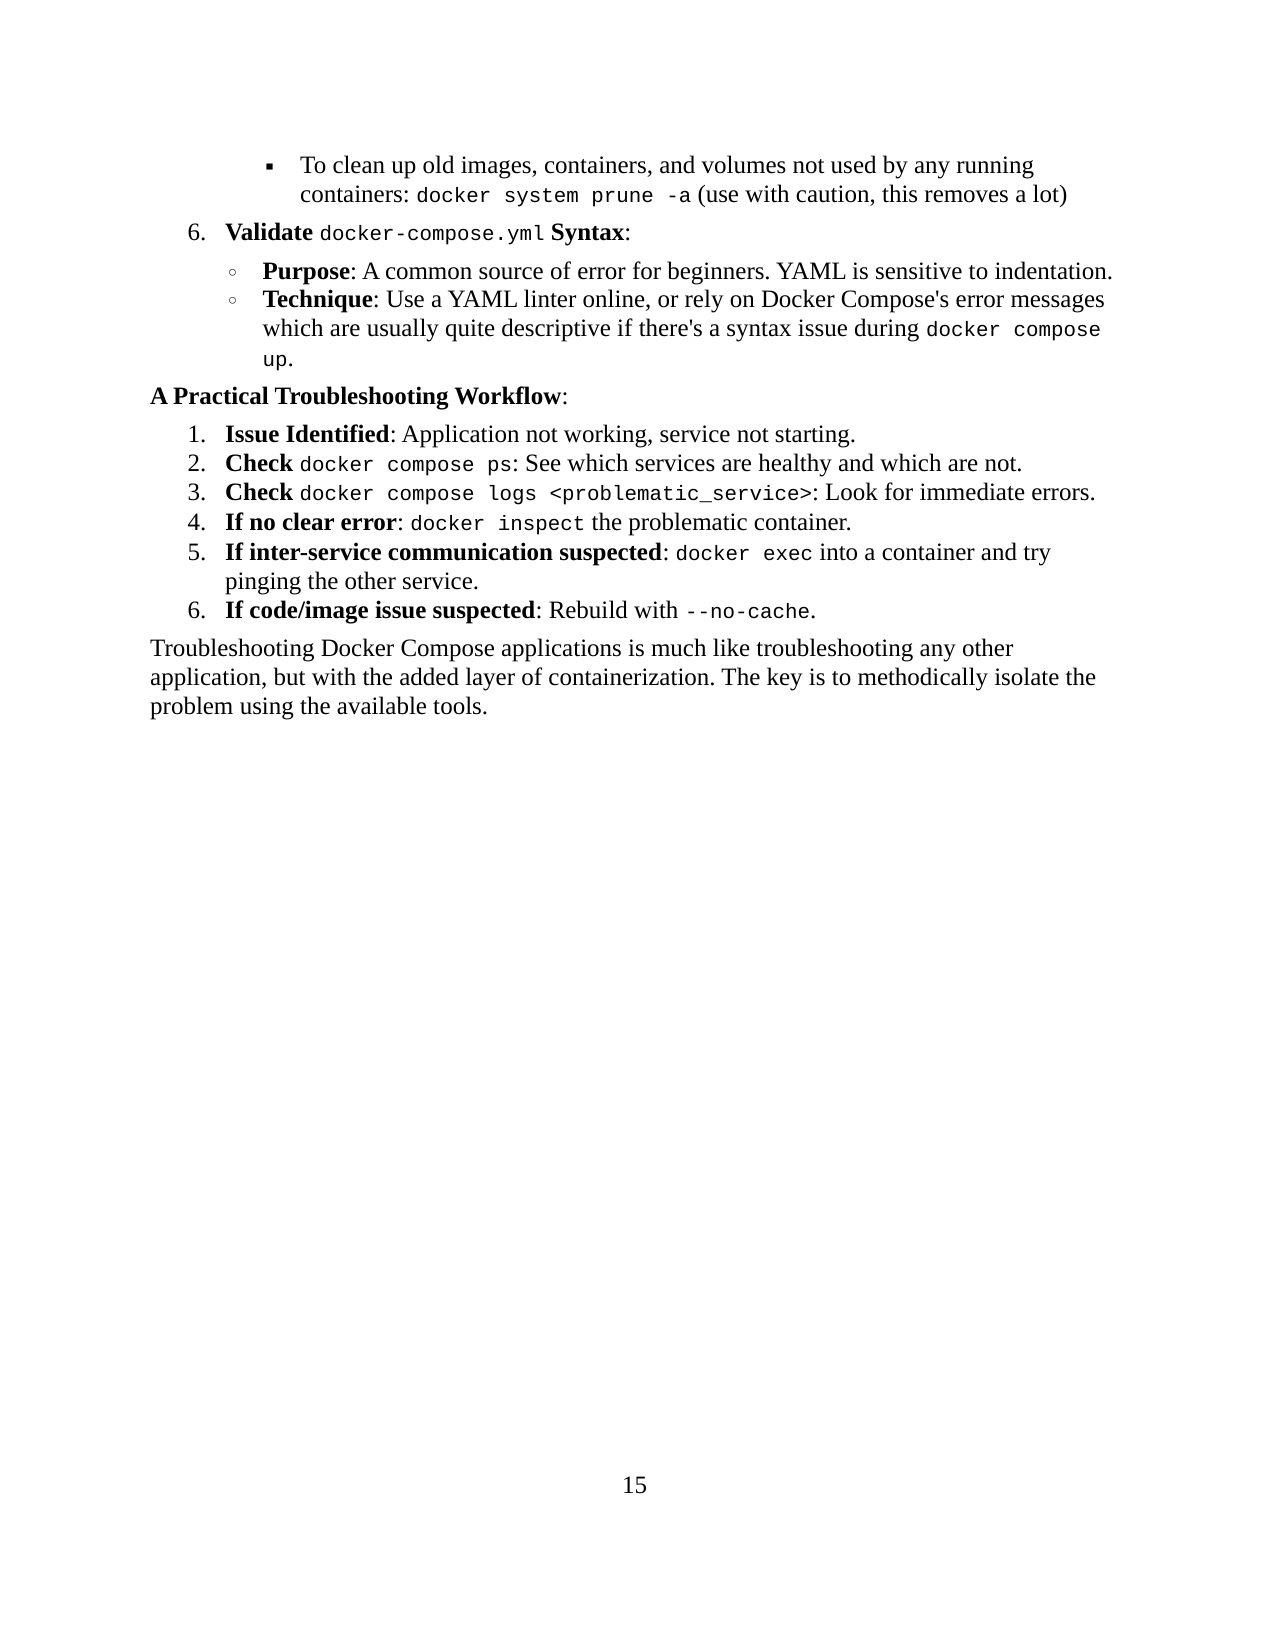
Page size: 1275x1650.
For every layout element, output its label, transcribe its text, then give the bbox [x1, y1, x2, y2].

list If inter-service communication suspected: docker exec into a container and try pinging the other service. [187, 537, 1125, 595]
list Check docker compose ps: See which services are healthy and which are not. [187, 448, 1125, 477]
list If no clear error: docker inspect the problematic container. [187, 507, 1125, 537]
list If code/image issue suspected: Rebuild with --no-cache. [187, 595, 1125, 624]
list Purpose: A common source of error for beginners. YAML is sensitive to indentation. [225, 256, 1125, 284]
list Technique: Use a YAML linter online, or rely on Docker Compose's error messages which are usually quite descriptive if there's a syntax issue during docker compose up. [225, 284, 1125, 372]
list To clean up old images, containers, and volumes not used by any running containers: docker system prune -a (use with caution, this removes a lot) [262, 150, 1125, 208]
text A Practical Troubleshooting Workflow: [150, 381, 1125, 410]
list Issue Identified: Application not working, service not starting. [187, 419, 1125, 448]
list Validate docker-compose.yml Syntax: [187, 217, 1125, 247]
text Troubleshooting Docker Compose applications is much like troubleshooting any other application, but with the added layer of containerization. The key is to methodically isolate the problem using the available tools. [150, 633, 1125, 720]
list Check docker compose logs <problematic_service>: Look for immediate errors. [187, 477, 1125, 507]
